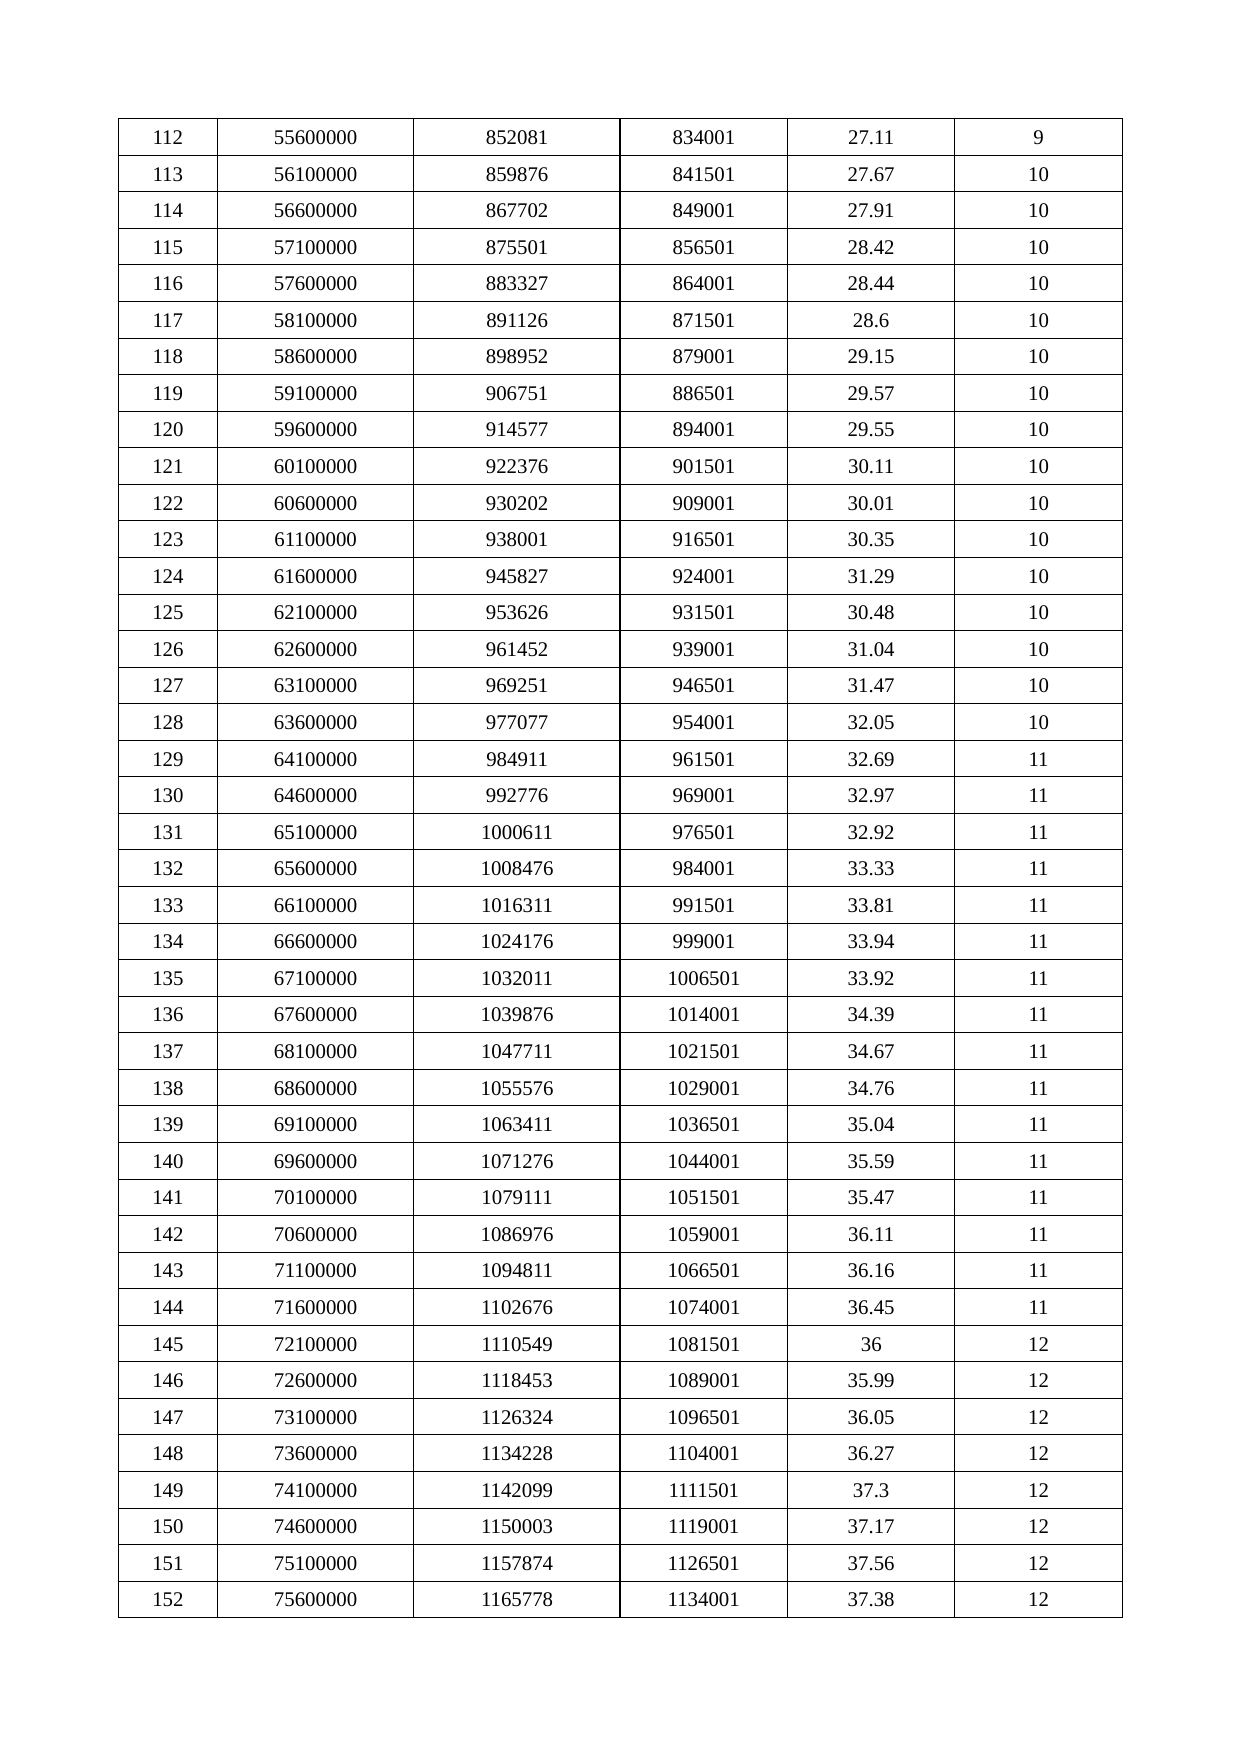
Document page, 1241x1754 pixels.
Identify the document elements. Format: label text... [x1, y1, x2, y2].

table_cell 939001 [621, 631, 787, 667]
table_cell 136 [119, 997, 217, 1032]
table_cell 67600000 [218, 997, 413, 1032]
table_cell 856501 [621, 229, 787, 264]
table_cell 11 [955, 924, 1122, 959]
table_cell 12 [955, 1362, 1122, 1398]
table_cell 33.92 [788, 960, 954, 996]
table_cell 945827 [414, 558, 619, 593]
table_cell 879001 [621, 339, 787, 374]
table_cell 11 [955, 850, 1122, 886]
table_cell 852081 [414, 119, 619, 155]
table_cell 126 [119, 631, 217, 667]
table_cell 12 [955, 1435, 1122, 1471]
table_cell 1165778 [414, 1582, 619, 1617]
table_cell 1047711 [414, 1033, 619, 1069]
table_cell 901501 [621, 448, 787, 484]
table_cell 71100000 [218, 1253, 413, 1288]
table_cell 59600000 [218, 412, 413, 447]
table_cell 11 [955, 1033, 1122, 1069]
table_cell 32.05 [788, 704, 954, 740]
table_cell 35.59 [788, 1143, 954, 1178]
table_cell 849001 [621, 192, 787, 228]
table_cell 10 [955, 448, 1122, 484]
table_cell 969001 [621, 777, 787, 813]
table_cell 12 [955, 1326, 1122, 1361]
table_cell 883327 [414, 265, 619, 301]
table_cell 115 [119, 229, 217, 264]
table_cell 137 [119, 1033, 217, 1069]
table_cell 142 [119, 1216, 217, 1252]
table_cell 36.05 [788, 1399, 954, 1434]
table_cell 145 [119, 1326, 217, 1361]
table_cell 123 [119, 521, 217, 557]
table_cell 29.55 [788, 412, 954, 447]
table_cell 32.92 [788, 814, 954, 849]
table_cell 34.67 [788, 1033, 954, 1069]
table_cell 29.15 [788, 339, 954, 374]
table_cell 63100000 [218, 668, 413, 703]
table_cell 34.39 [788, 997, 954, 1032]
table_cell 1029001 [621, 1070, 787, 1105]
table_cell 124 [119, 558, 217, 593]
table_cell 11 [955, 1180, 1122, 1215]
table_cell 10 [955, 595, 1122, 630]
table_cell 118 [119, 339, 217, 374]
table_cell 11 [955, 1216, 1122, 1252]
table_cell 953626 [414, 595, 619, 630]
table_cell 119 [119, 375, 217, 411]
table_cell 64600000 [218, 777, 413, 813]
table_cell 1016311 [414, 887, 619, 922]
table_cell 930202 [414, 485, 619, 520]
table_cell 875501 [414, 229, 619, 264]
table_cell 922376 [414, 448, 619, 484]
table_cell 11 [955, 887, 1122, 922]
table_cell 10 [955, 265, 1122, 301]
table_cell 1006501 [621, 960, 787, 996]
table_cell 152 [119, 1582, 217, 1617]
table_cell 1014001 [621, 997, 787, 1032]
table_cell 27.91 [788, 192, 954, 228]
table_cell 12 [955, 1472, 1122, 1507]
table_cell 116 [119, 265, 217, 301]
table_cell 144 [119, 1289, 217, 1325]
table_cell 1134228 [414, 1435, 619, 1471]
table_cell 65600000 [218, 850, 413, 886]
table_cell 122 [119, 485, 217, 520]
table_cell 33.94 [788, 924, 954, 959]
table_cell 1142099 [414, 1472, 619, 1507]
table_cell 135 [119, 960, 217, 996]
table_cell 74100000 [218, 1472, 413, 1507]
table_cell 1055576 [414, 1070, 619, 1105]
table_cell 1066501 [621, 1253, 787, 1288]
table_cell 129 [119, 741, 217, 776]
table_cell 10 [955, 521, 1122, 557]
table_cell 898952 [414, 339, 619, 374]
table_cell 36.11 [788, 1216, 954, 1252]
table_cell 1110549 [414, 1326, 619, 1361]
table_cell 871501 [621, 302, 787, 337]
table_cell 63600000 [218, 704, 413, 740]
table_cell 938001 [414, 521, 619, 557]
table_cell 128 [119, 704, 217, 740]
table_cell 1044001 [621, 1143, 787, 1178]
table_cell 1157874 [414, 1545, 619, 1581]
table_cell 1104001 [621, 1435, 787, 1471]
table_cell 12 [955, 1582, 1122, 1617]
table_cell 1059001 [621, 1216, 787, 1252]
table_cell 27.11 [788, 119, 954, 155]
table_cell 1051501 [621, 1180, 787, 1215]
table_cell 867702 [414, 192, 619, 228]
table_cell 961501 [621, 741, 787, 776]
table_cell 35.47 [788, 1180, 954, 1215]
table_cell 28.42 [788, 229, 954, 264]
table_cell 66100000 [218, 887, 413, 922]
table_cell 12 [955, 1545, 1122, 1581]
table_cell 58600000 [218, 339, 413, 374]
table_cell 65100000 [218, 814, 413, 849]
table_cell 34.76 [788, 1070, 954, 1105]
table_cell 72100000 [218, 1326, 413, 1361]
table_cell 60600000 [218, 485, 413, 520]
table_cell 1021501 [621, 1033, 787, 1069]
table_cell 27.67 [788, 156, 954, 191]
table_cell 1096501 [621, 1399, 787, 1434]
table_cell 57600000 [218, 265, 413, 301]
table_cell 37.38 [788, 1582, 954, 1617]
table_cell 11 [955, 814, 1122, 849]
table_cell 1089001 [621, 1362, 787, 1398]
table_cell 146 [119, 1362, 217, 1398]
table_cell 117 [119, 302, 217, 337]
table_cell 61600000 [218, 558, 413, 593]
table_cell 10 [955, 375, 1122, 411]
table_cell 33.33 [788, 850, 954, 886]
table_cell 11 [955, 1106, 1122, 1142]
table_cell 141 [119, 1180, 217, 1215]
table_cell 11 [955, 1289, 1122, 1325]
table_cell 1150003 [414, 1509, 619, 1544]
table_cell 68100000 [218, 1033, 413, 1069]
table_cell 31.29 [788, 558, 954, 593]
table_cell 125 [119, 595, 217, 630]
table_cell 28.6 [788, 302, 954, 337]
table_cell 1081501 [621, 1326, 787, 1361]
table_cell 62100000 [218, 595, 413, 630]
table_cell 1094811 [414, 1253, 619, 1288]
table_cell 1074001 [621, 1289, 787, 1325]
table_cell 976501 [621, 814, 787, 849]
table_cell 12 [955, 1399, 1122, 1434]
table_cell 891126 [414, 302, 619, 337]
table_cell 841501 [621, 156, 787, 191]
table_cell 1071276 [414, 1143, 619, 1178]
table_cell 10 [955, 229, 1122, 264]
table_cell 33.81 [788, 887, 954, 922]
table_cell 70600000 [218, 1216, 413, 1252]
table_cell 10 [955, 485, 1122, 520]
table_cell 113 [119, 156, 217, 191]
table_cell 969251 [414, 668, 619, 703]
table_cell 931501 [621, 595, 787, 630]
table_cell 991501 [621, 887, 787, 922]
table_cell 55600000 [218, 119, 413, 155]
table_cell 10 [955, 192, 1122, 228]
table_cell 10 [955, 302, 1122, 337]
table_cell 36.27 [788, 1435, 954, 1471]
table_cell 127 [119, 668, 217, 703]
table_cell 30.35 [788, 521, 954, 557]
table_cell 1126324 [414, 1399, 619, 1434]
table_cell 147 [119, 1399, 217, 1434]
table_cell 916501 [621, 521, 787, 557]
table_cell 133 [119, 887, 217, 922]
table_cell 74600000 [218, 1509, 413, 1544]
table_cell 28.44 [788, 265, 954, 301]
table_cell 73100000 [218, 1399, 413, 1434]
table_cell 75100000 [218, 1545, 413, 1581]
table_cell 1008476 [414, 850, 619, 886]
table_cell 130 [119, 777, 217, 813]
table_cell 143 [119, 1253, 217, 1288]
table_cell 73600000 [218, 1435, 413, 1471]
table_cell 66600000 [218, 924, 413, 959]
table_cell 68600000 [218, 1070, 413, 1105]
table_cell 61100000 [218, 521, 413, 557]
table_cell 35.04 [788, 1106, 954, 1142]
table_cell 29.57 [788, 375, 954, 411]
table_cell 131 [119, 814, 217, 849]
table_cell 37.56 [788, 1545, 954, 1581]
table_cell 946501 [621, 668, 787, 703]
table_cell 32.97 [788, 777, 954, 813]
table_cell 1000611 [414, 814, 619, 849]
table_cell 30.11 [788, 448, 954, 484]
table_cell 69100000 [218, 1106, 413, 1142]
table_cell 35.99 [788, 1362, 954, 1398]
table_cell 69600000 [218, 1143, 413, 1178]
table_cell 954001 [621, 704, 787, 740]
table_cell 132 [119, 850, 217, 886]
table_cell 134 [119, 924, 217, 959]
table_cell 11 [955, 997, 1122, 1032]
table_cell 139 [119, 1106, 217, 1142]
table_cell 37.3 [788, 1472, 954, 1507]
table_cell 864001 [621, 265, 787, 301]
table_cell 56100000 [218, 156, 413, 191]
table_cell 149 [119, 1472, 217, 1507]
table_cell 59100000 [218, 375, 413, 411]
table_cell 31.04 [788, 631, 954, 667]
table_cell 10 [955, 339, 1122, 374]
table_cell 859876 [414, 156, 619, 191]
table_cell 36.16 [788, 1253, 954, 1288]
table_cell 10 [955, 156, 1122, 191]
table_cell 72600000 [218, 1362, 413, 1398]
table_cell 834001 [621, 119, 787, 155]
table_cell 11 [955, 777, 1122, 813]
table_cell 984001 [621, 850, 787, 886]
table_cell 10 [955, 412, 1122, 447]
table_cell 11 [955, 1143, 1122, 1178]
table_cell 1119001 [621, 1509, 787, 1544]
table_cell 30.48 [788, 595, 954, 630]
table_cell 36 [788, 1326, 954, 1361]
table_cell 914577 [414, 412, 619, 447]
table_cell 148 [119, 1435, 217, 1471]
table_cell 64100000 [218, 741, 413, 776]
table_cell 11 [955, 1253, 1122, 1288]
table_cell 1024176 [414, 924, 619, 959]
table_cell 140 [119, 1143, 217, 1178]
table_cell 67100000 [218, 960, 413, 996]
table_cell 62600000 [218, 631, 413, 667]
table_cell 10 [955, 668, 1122, 703]
table_cell 120 [119, 412, 217, 447]
table_cell 1111501 [621, 1472, 787, 1507]
table_cell 151 [119, 1545, 217, 1581]
table_cell 10 [955, 704, 1122, 740]
table_cell 1134001 [621, 1582, 787, 1617]
table_cell 58100000 [218, 302, 413, 337]
table_cell 999001 [621, 924, 787, 959]
table_cell 71600000 [218, 1289, 413, 1325]
table_cell 112 [119, 119, 217, 155]
table_cell 984911 [414, 741, 619, 776]
table_cell 37.17 [788, 1509, 954, 1544]
table_cell 1102676 [414, 1289, 619, 1325]
table_cell 11 [955, 960, 1122, 996]
table_cell 909001 [621, 485, 787, 520]
table_cell 1032011 [414, 960, 619, 996]
table_cell 60100000 [218, 448, 413, 484]
table_cell 57100000 [218, 229, 413, 264]
table_cell 977077 [414, 704, 619, 740]
table_cell 56600000 [218, 192, 413, 228]
table_cell 30.01 [788, 485, 954, 520]
table_cell 9 [955, 119, 1122, 155]
table_cell 36.45 [788, 1289, 954, 1325]
table_cell 992776 [414, 777, 619, 813]
table_cell 1118453 [414, 1362, 619, 1398]
table_cell 886501 [621, 375, 787, 411]
table_cell 138 [119, 1070, 217, 1105]
table_cell 1086976 [414, 1216, 619, 1252]
table_cell 121 [119, 448, 217, 484]
table_cell 924001 [621, 558, 787, 593]
table_cell 906751 [414, 375, 619, 411]
table_cell 1063411 [414, 1106, 619, 1142]
table_cell 1126501 [621, 1545, 787, 1581]
table_cell 10 [955, 631, 1122, 667]
table_cell 11 [955, 1070, 1122, 1105]
table_cell 11 [955, 741, 1122, 776]
table_cell 150 [119, 1509, 217, 1544]
table_cell 894001 [621, 412, 787, 447]
table_cell 10 [955, 558, 1122, 593]
table_cell 1036501 [621, 1106, 787, 1142]
table_cell 70100000 [218, 1180, 413, 1215]
table_cell 31.47 [788, 668, 954, 703]
table_cell 961452 [414, 631, 619, 667]
table_cell 32.69 [788, 741, 954, 776]
table_cell 12 [955, 1509, 1122, 1544]
table_cell 1079111 [414, 1180, 619, 1215]
table_cell 75600000 [218, 1582, 413, 1617]
table_cell 1039876 [414, 997, 619, 1032]
table_cell 114 [119, 192, 217, 228]
